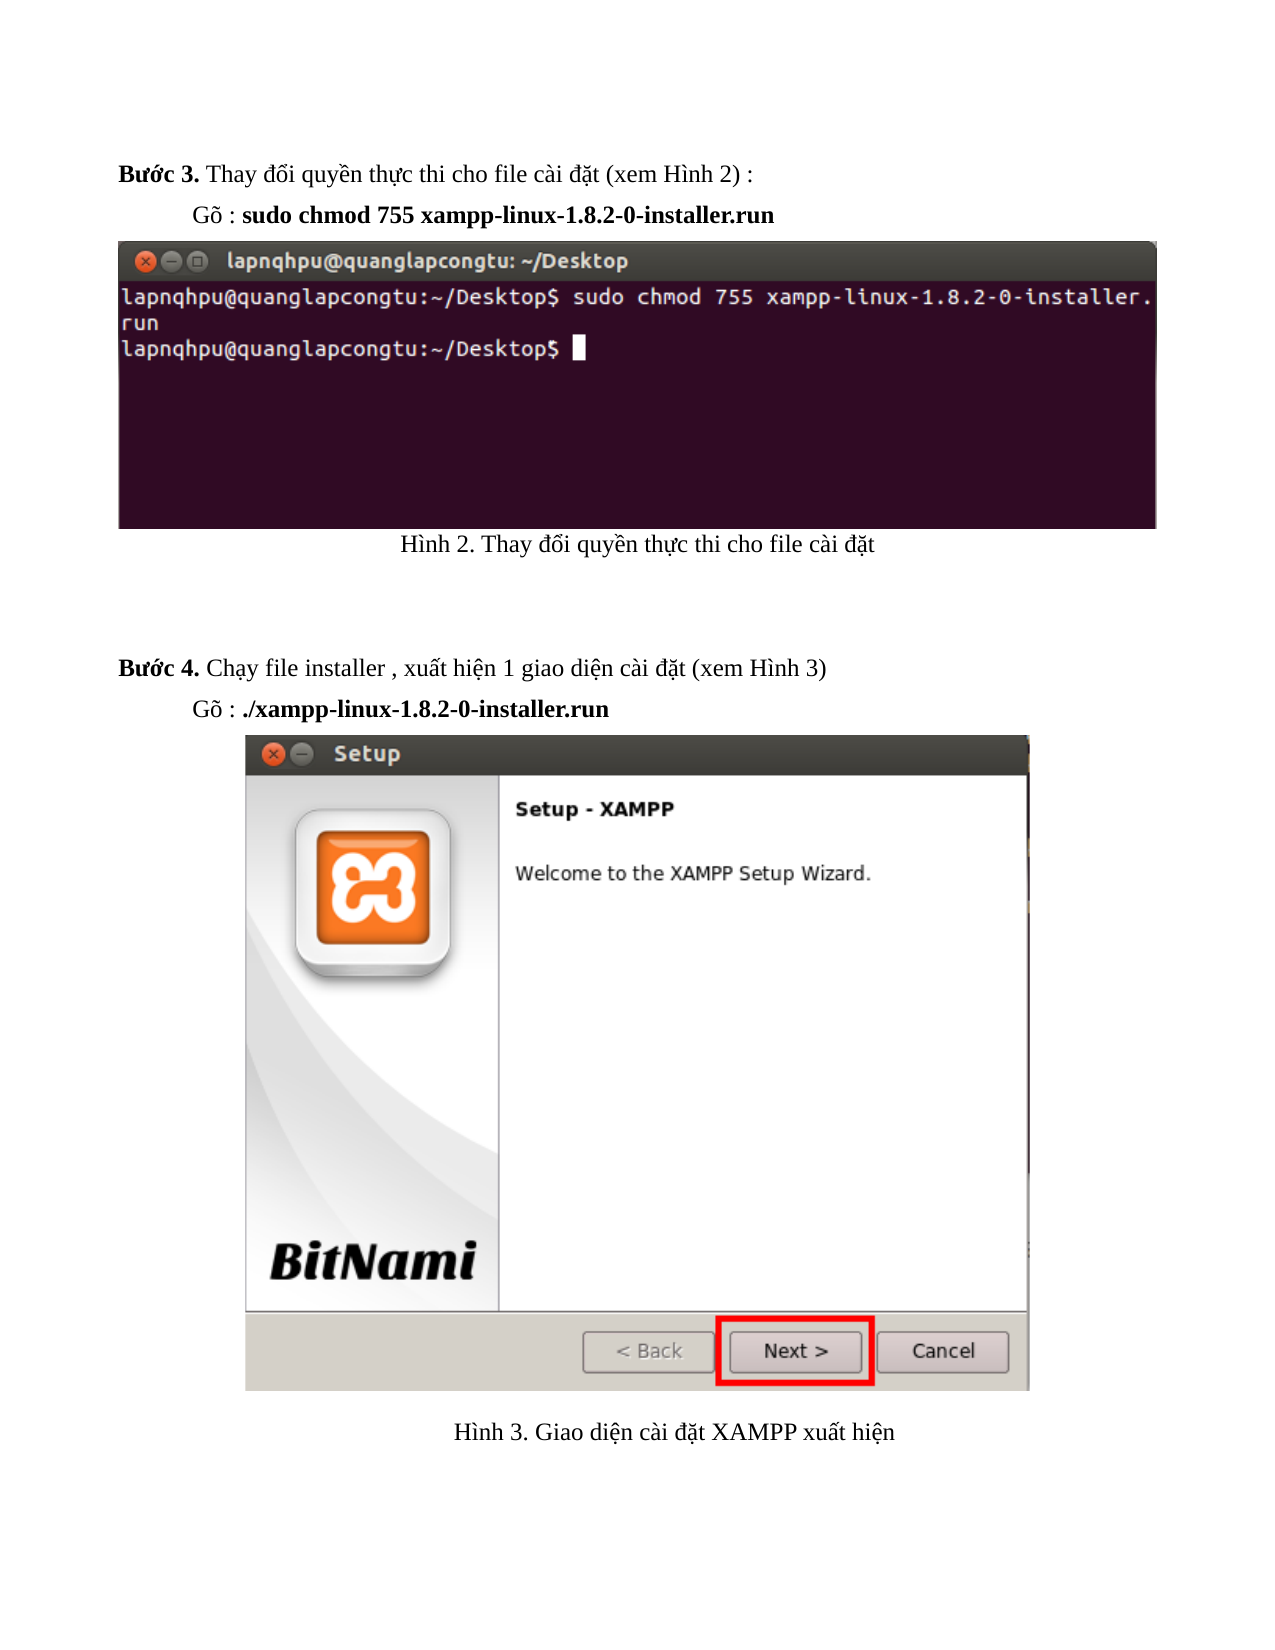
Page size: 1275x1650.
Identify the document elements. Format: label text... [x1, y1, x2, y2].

text Hình 2. Thay đổi quyền thực thi cho file cài đặt [118, 529, 1157, 557]
picture [118, 241, 1157, 529]
picture [245, 735, 1030, 1391]
text Bước 4. Chạy file installer , xuất hiện 1 giao diện cài đặt (xem Hình 3) [118, 653, 1157, 682]
text Gõ : ./xampp-linux-1.8.2-0-installer.run [118, 694, 1157, 723]
text Gõ : sudo chmod 755 xampp-linux-1.8.2-0-installer.run [118, 201, 1157, 229]
text Hình 3. Giao diện cài đặt XAMPP xuất hiện [118, 1388, 1157, 1446]
text Bước 3. Thay đổi quyền thực thi cho file cài đặt (xem Hình 2) : [118, 159, 1157, 188]
